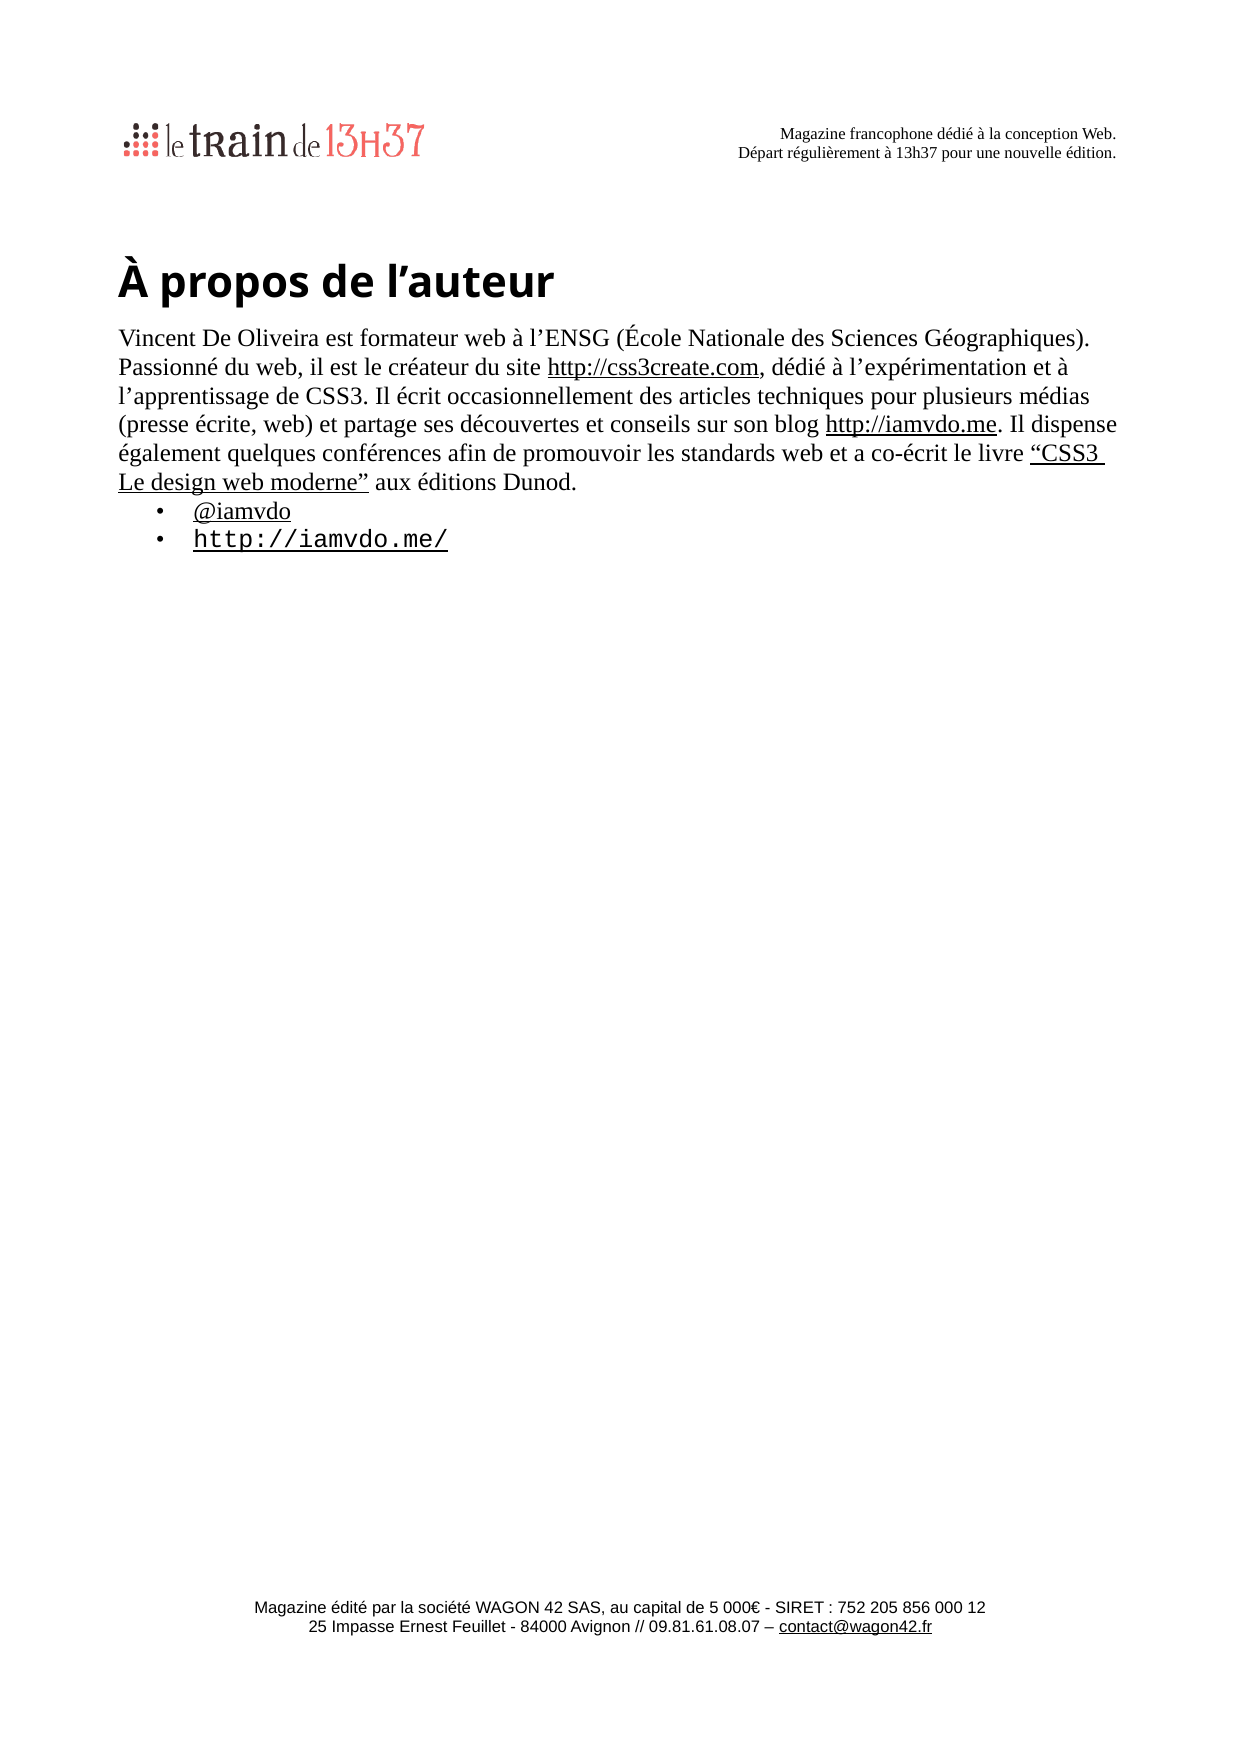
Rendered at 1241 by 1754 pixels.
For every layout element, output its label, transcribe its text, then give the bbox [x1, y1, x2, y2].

picture [123, 123, 425, 157]
list @iamvdo [156, 496, 1122, 524]
subtitle À propos de l’auteur [118, 251, 1122, 311]
list http://iamvdo.me/ [156, 524, 1122, 555]
text Vincent De Oliveira est formateur web à l’ENSG (École Nationale des Sciences Géographiques). Passionné du web, il est le créateur du site http://css3create.com, dédié à l’expérimentation et à l’apprentissage de CSS3. Il écrit occasionnellement des articles techniques pour plusieurs médias (presse écrite, web) et partage ses découvertes et conseils sur son blog http://iamvdo.me. Il dispense également quelques conférences afin de promouvoir les standards web et a co-écrit le livre “CSS3 Le design web moderne” aux éditions Dunod. [118, 323, 1122, 496]
